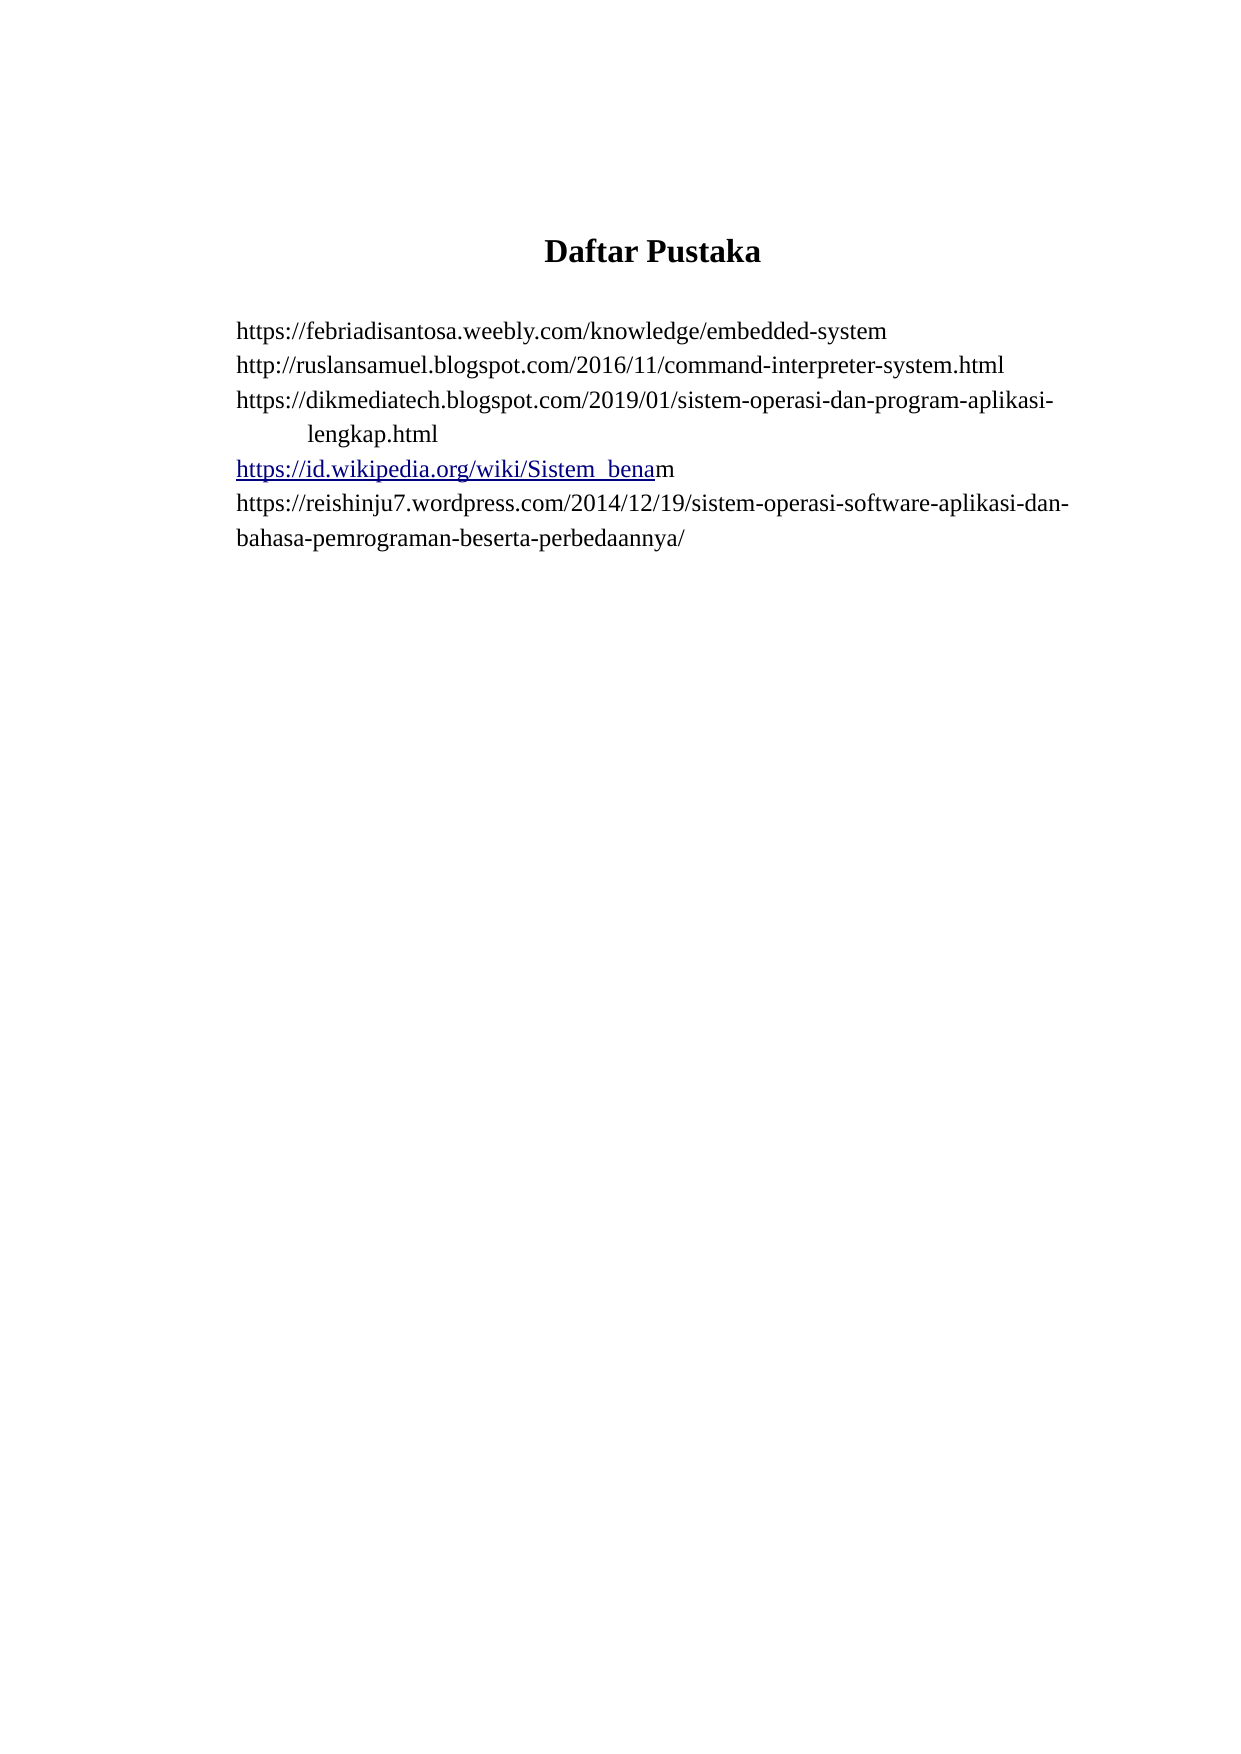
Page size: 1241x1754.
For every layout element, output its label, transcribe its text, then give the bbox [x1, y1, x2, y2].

text https://dikmediatech.blogspot.com/2019/01/sistem-operasi-dan-program-aplikasi-lengkap.html [236, 385, 1093, 448]
subtitle Daftar Pustaka [177, 231, 1093, 269]
text http://ruslansamuel.blogspot.com/2016/11/command-interpreter-system.html [177, 351, 1093, 379]
text https://id.wikipedia.org/wiki/Sistem_benam [236, 454, 1093, 483]
text https://febriadisantosa.weebly.com/knowledge/embedded-system [177, 316, 1093, 345]
text https://reishinju7.wordpress.com/2014/12/19/sistem-operasi-software-aplikasi-dan-bahasa-pemrograman-beserta-perbedaannya/ [236, 488, 1093, 552]
